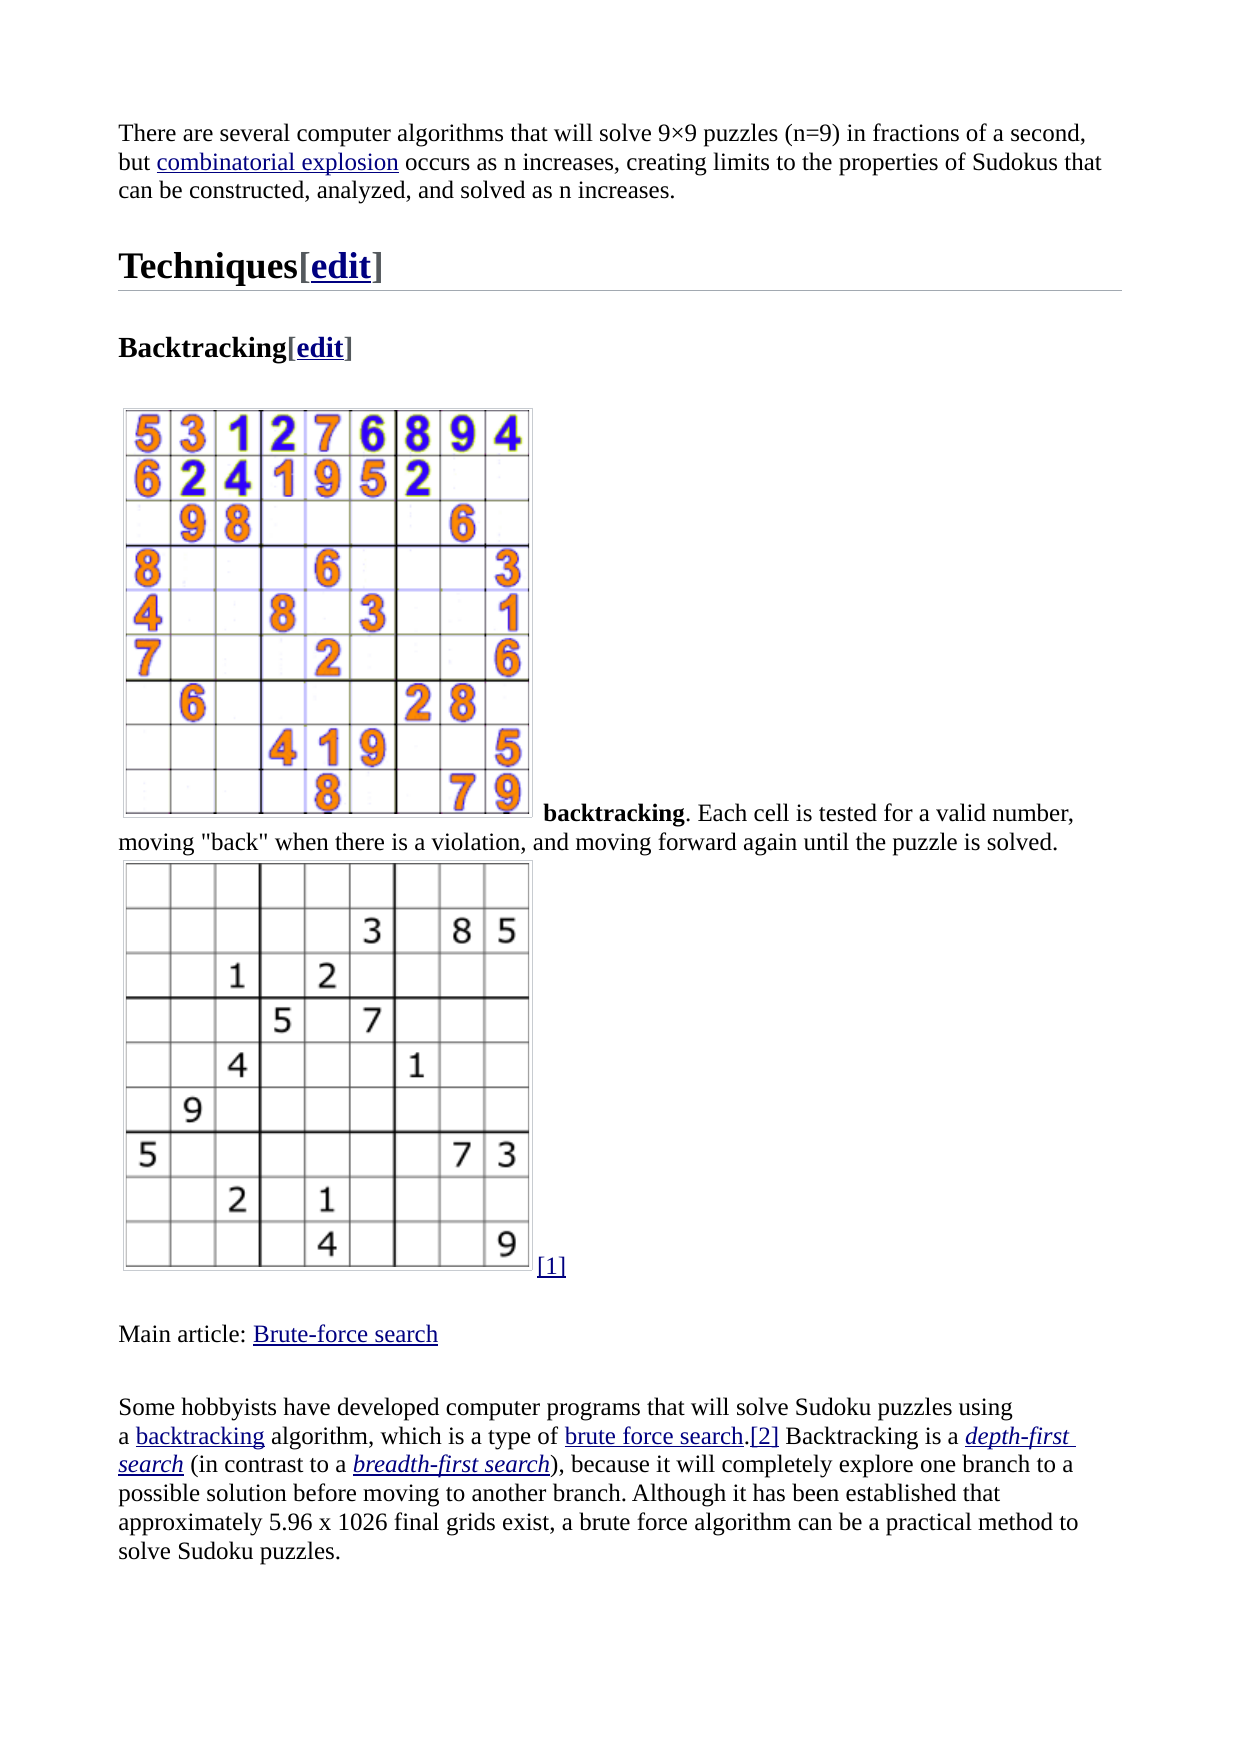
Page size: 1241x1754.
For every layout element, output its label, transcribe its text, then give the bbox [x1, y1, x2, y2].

picture [125, 410, 530, 814]
text Some hobbyists have developed computer programs that will solve Sudoku puzzles using a backtracking algorithm, which is a type of brute force search.[2] Backtracking is a depth-first search (in contrast to a breadth-first search), because it will completely explore one branch to a possible solution before moving to another branch. Although it has been established that approximately 5.96 x 1026 final grids exist, a brute force algorithm can be a practical method to solve Sudoku puzzles. [118, 1392, 1122, 1564]
picture [125, 863, 530, 1267]
text Main article: Brute-force search [118, 1319, 1122, 1348]
text backtracking. Each cell is tested for a valid number, moving "back" when there is a violation, and moving forward again until the puzzle is solved.[1] [118, 403, 1122, 1280]
text There are several computer algorithms that will solve 9×9 puzzles (n=9) in fractions of a second, but combinatorial explosion occurs as n increases, creating limits to the properties of Sudokus that can be constructed, analyzed, and solved as n increases. [118, 118, 1122, 204]
subtitle Backtracking[edit] [118, 330, 1122, 363]
subtitle Techniques[edit] [118, 244, 1122, 290]
